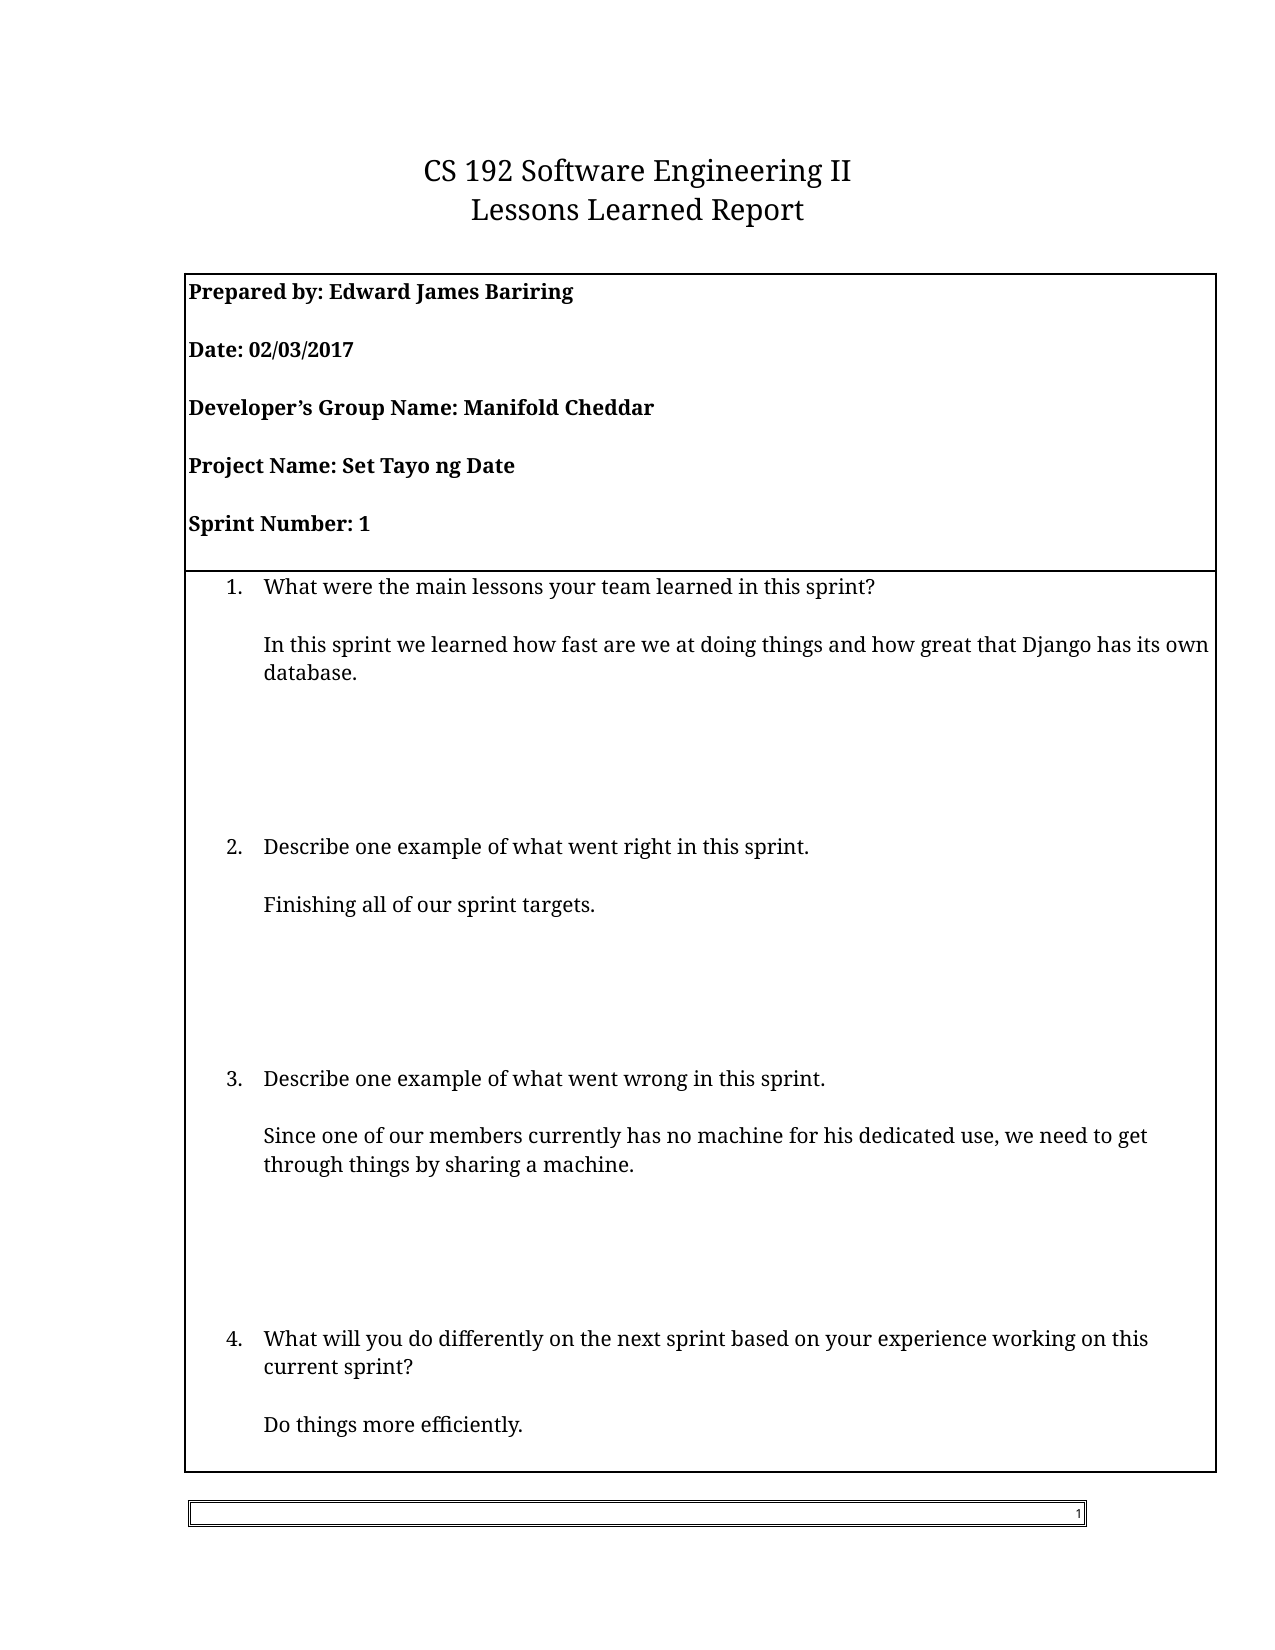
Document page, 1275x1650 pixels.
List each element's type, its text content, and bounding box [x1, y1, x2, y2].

table_header Prepared by: Edward James Bariring Date: 02/03/2017 Developer’s Group Name: Manifold Cheddar Project Name: Set Tayo ng Date Sprint Number: 1 [186, 275, 1215, 570]
text Lessons Learned Report [187, 190, 1087, 229]
table_cell What were the main lessons your team learned in this sprint? In this sprint we learned how fast are we at doing things and how great that Django has its own database. Describe one example of what went right in this sprint. Finishing all of our sprint targets. Describe one example of what went wrong in this sprint. Since one of our members currently has no machine for his dedicated use, we need to get through things by sharing a machine. What will you do differently on the next sprint based on your experience working on this current sprint? Do things more efficiently. [186, 572, 1215, 1471]
text CS 192 Software Engineering II [187, 150, 1087, 190]
